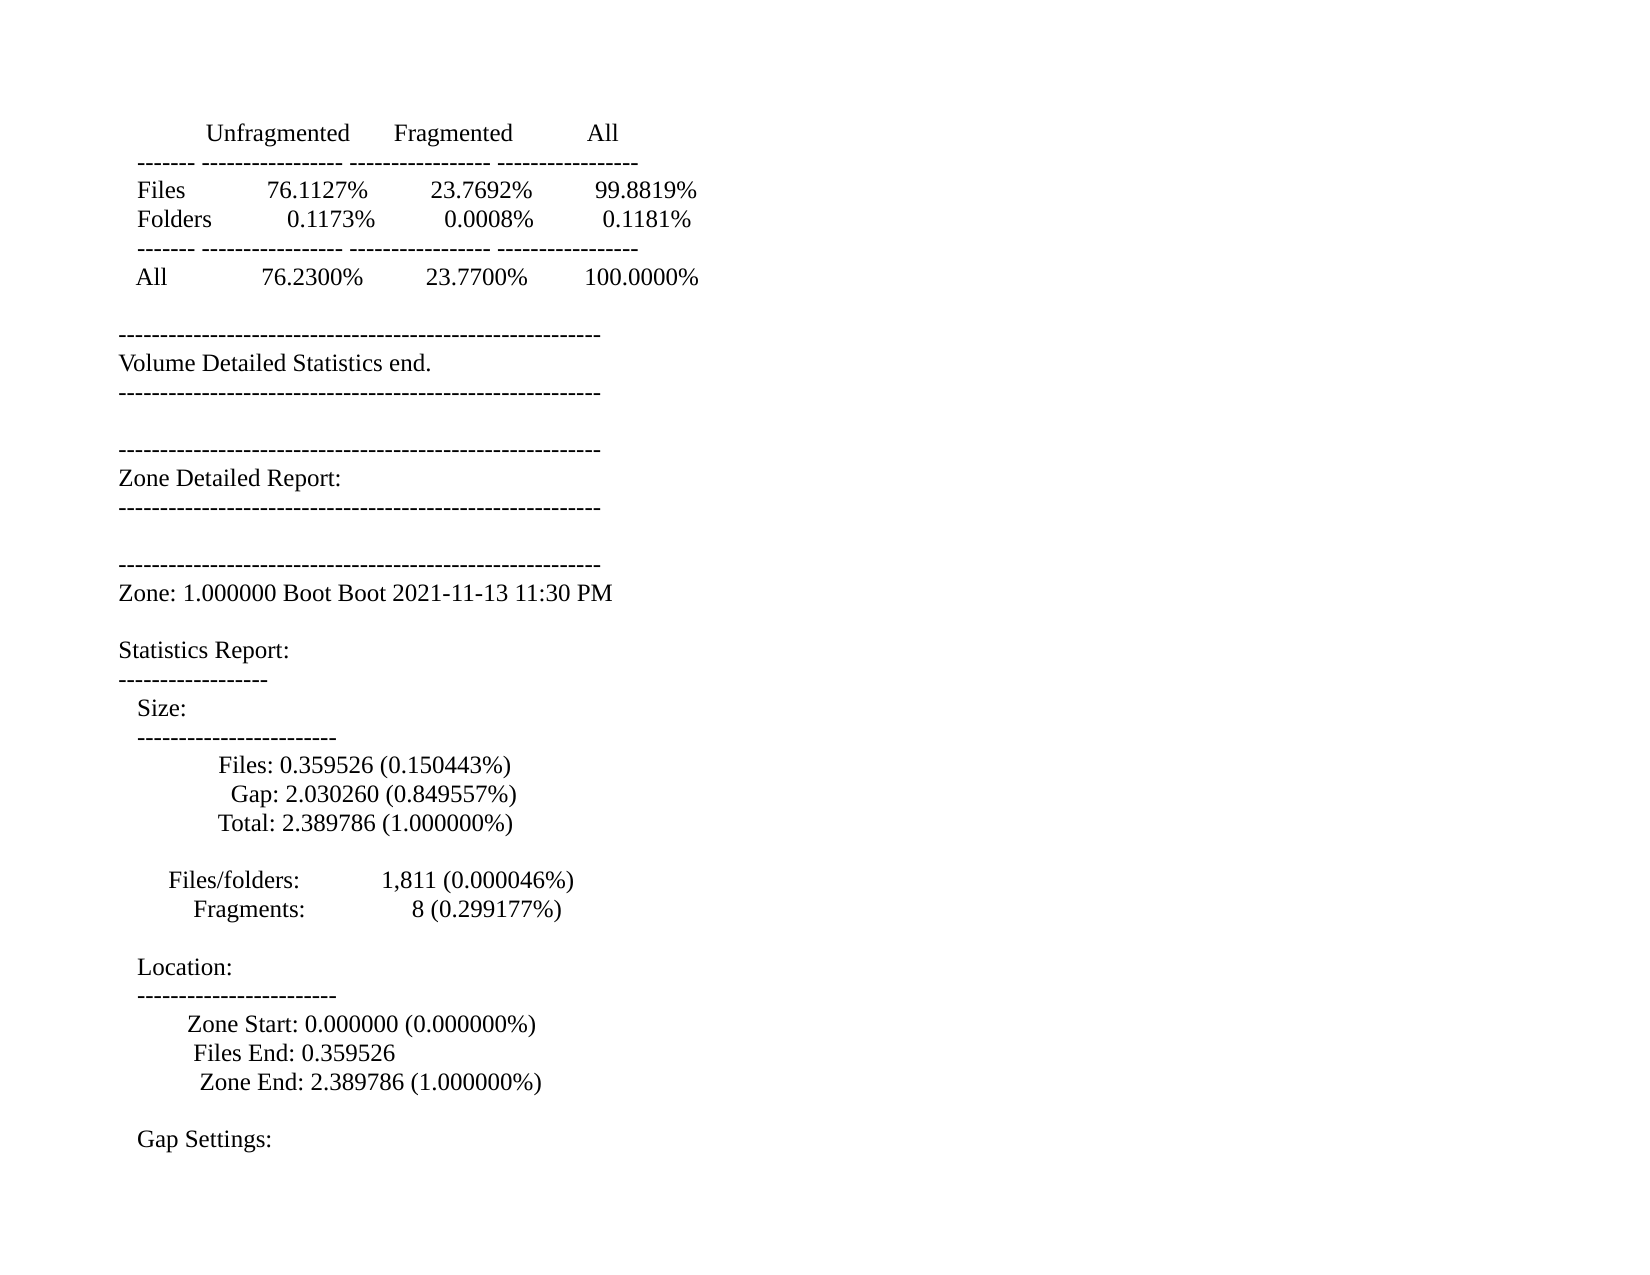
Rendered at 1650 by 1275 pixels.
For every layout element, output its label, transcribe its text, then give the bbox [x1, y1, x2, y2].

text Files End: 0.359526 [118, 1038, 1532, 1067]
text Folders 0.1173% 0.0008% 0.1181% [118, 204, 1532, 233]
text ------- ----------------- ----------------- ----------------- [118, 233, 1532, 262]
text Volume Detailed Statistics end. [118, 348, 1532, 377]
text Zone End: 2.389786 (1.000000%) [118, 1067, 1532, 1096]
text Fragments: 8 (0.299177%) [118, 894, 1532, 923]
text ------- ----------------- ----------------- ----------------- [118, 147, 1532, 176]
text ---------------------------------------------------------- [118, 549, 1532, 578]
text ------------------------ [118, 722, 1532, 751]
text ---------------------------------------------------------- [118, 492, 1532, 521]
text Statistics Report: [118, 636, 1532, 664]
text ------------------------ [118, 981, 1532, 1009]
text Gap Settings: [118, 1124, 1532, 1153]
text Location: [118, 952, 1532, 981]
text Files: 0.359526 (0.150443%) [118, 751, 1532, 779]
text ---------------------------------------------------------- [118, 319, 1532, 348]
text ---------------------------------------------------------- [118, 377, 1532, 406]
text Unfragmented Fragmented All [118, 118, 1532, 147]
text Zone Start: 0.000000 (0.000000%) [118, 1009, 1532, 1038]
text ---------------------------------------------------------- [118, 434, 1532, 463]
text ------------------ [118, 664, 1532, 693]
text Size: [118, 693, 1532, 722]
text All 76.2300% 23.7700% 100.0000% [118, 262, 1532, 291]
text Files 76.1127% 23.7692% 99.8819% [118, 176, 1532, 204]
text Total: 2.389786 (1.000000%) [118, 808, 1532, 837]
text Zone Detailed Report: [118, 463, 1532, 492]
text Gap: 2.030260 (0.849557%) [118, 779, 1532, 808]
text Files/folders: 1,811 (0.000046%) [118, 866, 1532, 894]
text Zone: 1.000000 Boot Boot 2021-11-13 11:30 PM [118, 578, 1532, 607]
